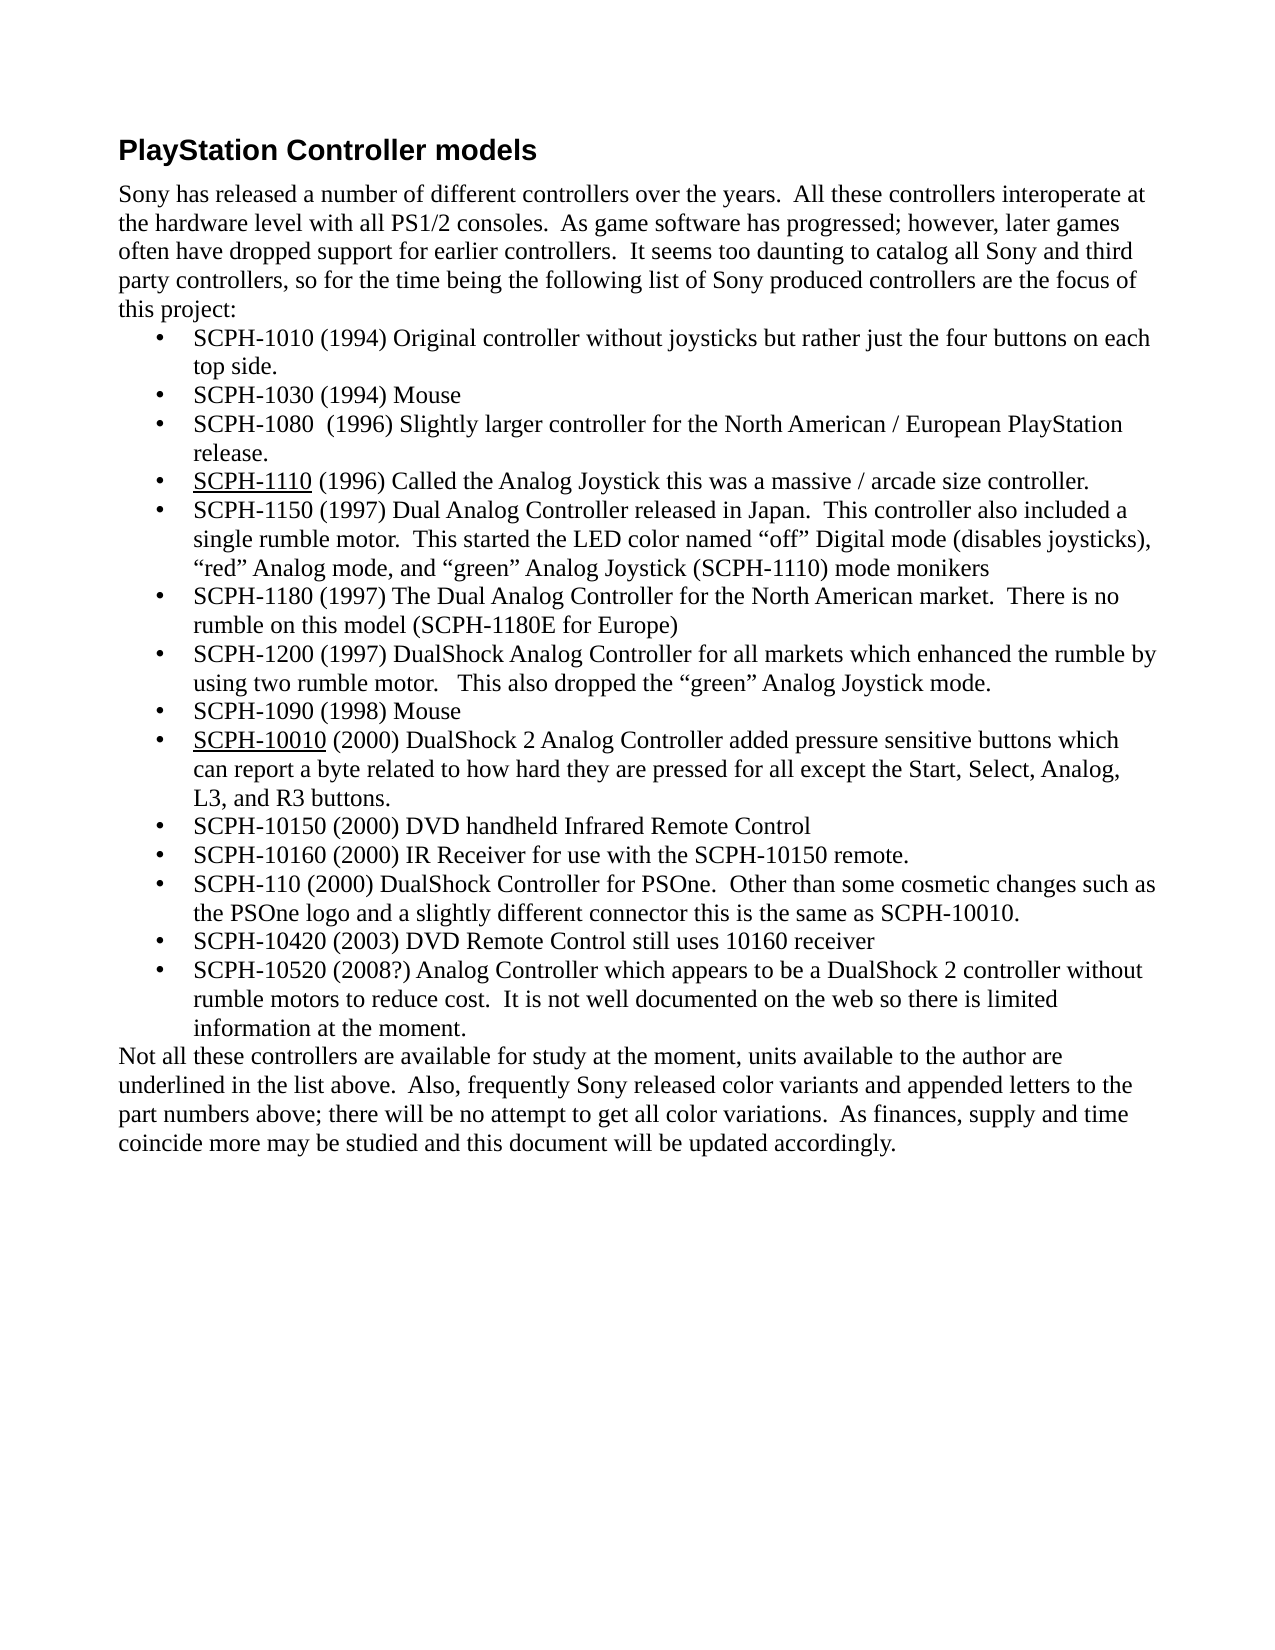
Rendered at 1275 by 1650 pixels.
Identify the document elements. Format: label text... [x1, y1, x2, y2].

text Not all these controllers are available for study at the moment, units available to the author are underlined in the list above. Also, frequently Sony released color variants and appended letters to the part numbers above; there will be no attempt to get all color variations. As finances, supply and time coincide more may be studied and this document will be updated accordingly. [118, 1041, 1157, 1156]
list SCPH-10150 (2000) DVD handheld Infrared Remote Control [156, 811, 1157, 840]
list SCPH-1110 (1996) Called the Analog Joystick this was a massive / arcade size controller. [156, 466, 1157, 495]
list SCPH-1080 (1996) Slightly larger controller for the North American / European PlayStation release. [156, 409, 1157, 466]
list SCPH-10160 (2000) IR Receiver for use with the SCPH-10150 remote. [156, 840, 1157, 869]
list SCPH-1010 (1994) Original controller without joysticks but rather just the four buttons on each top side. [156, 323, 1157, 380]
list SCPH-1200 (1997) DualShock Analog Controller for all markets which enhanced the rumble by using two rumble motor. This also dropped the “green” Analog Joystick mode. [156, 639, 1157, 696]
list SCPH-1030 (1994) Mouse [156, 380, 1157, 409]
list SCPH-1180 (1997) The Dual Analog Controller for the North American market. There is no rumble on this model (SCPH-1180E for Europe) [156, 581, 1157, 639]
list SCPH-10010 (2000) DualShock 2 Analog Controller added pressure sensitive buttons which can report a byte related to how hard they are pressed for all except the Start, Select, Analog, L3, and R3 buttons. [156, 725, 1157, 811]
list SCPH-1150 (1997) Dual Analog Controller released in Japan. This controller also included a single rumble motor. This started the LED color named “off” Digital mode (disables joysticks), “red” Analog mode, and “green” Analog Joystick (SCPH-1110) mode monikers [156, 495, 1157, 581]
list SCPH-10420 (2003) DVD Remote Control still uses 10160 receiver [156, 926, 1157, 955]
text Sony has released a number of different controllers over the years. All these controllers interoperate at the hardware level with all PS1/2 consoles. As game software has progressed; however, later games often have dropped support for earlier controllers. It seems too daunting to catalog all Sony and third party controllers, so for the time being the following list of Sony produced controllers are the focus of this project: [118, 179, 1157, 323]
subtitle PlayStation Controller models [118, 133, 1157, 166]
list SCPH-10520 (2008?) Analog Controller which appears to be a DualShock 2 controller without rumble motors to reduce cost. It is not well documented on the web so there is limited information at the moment. [156, 955, 1157, 1041]
list SCPH-1090 (1998) Mouse [156, 696, 1157, 725]
list SCPH-110 (2000) DualShock Controller for PSOne. Other than some cosmetic changes such as the PSOne logo and a slightly different connector this is the same as SCPH-10010. [156, 869, 1157, 926]
